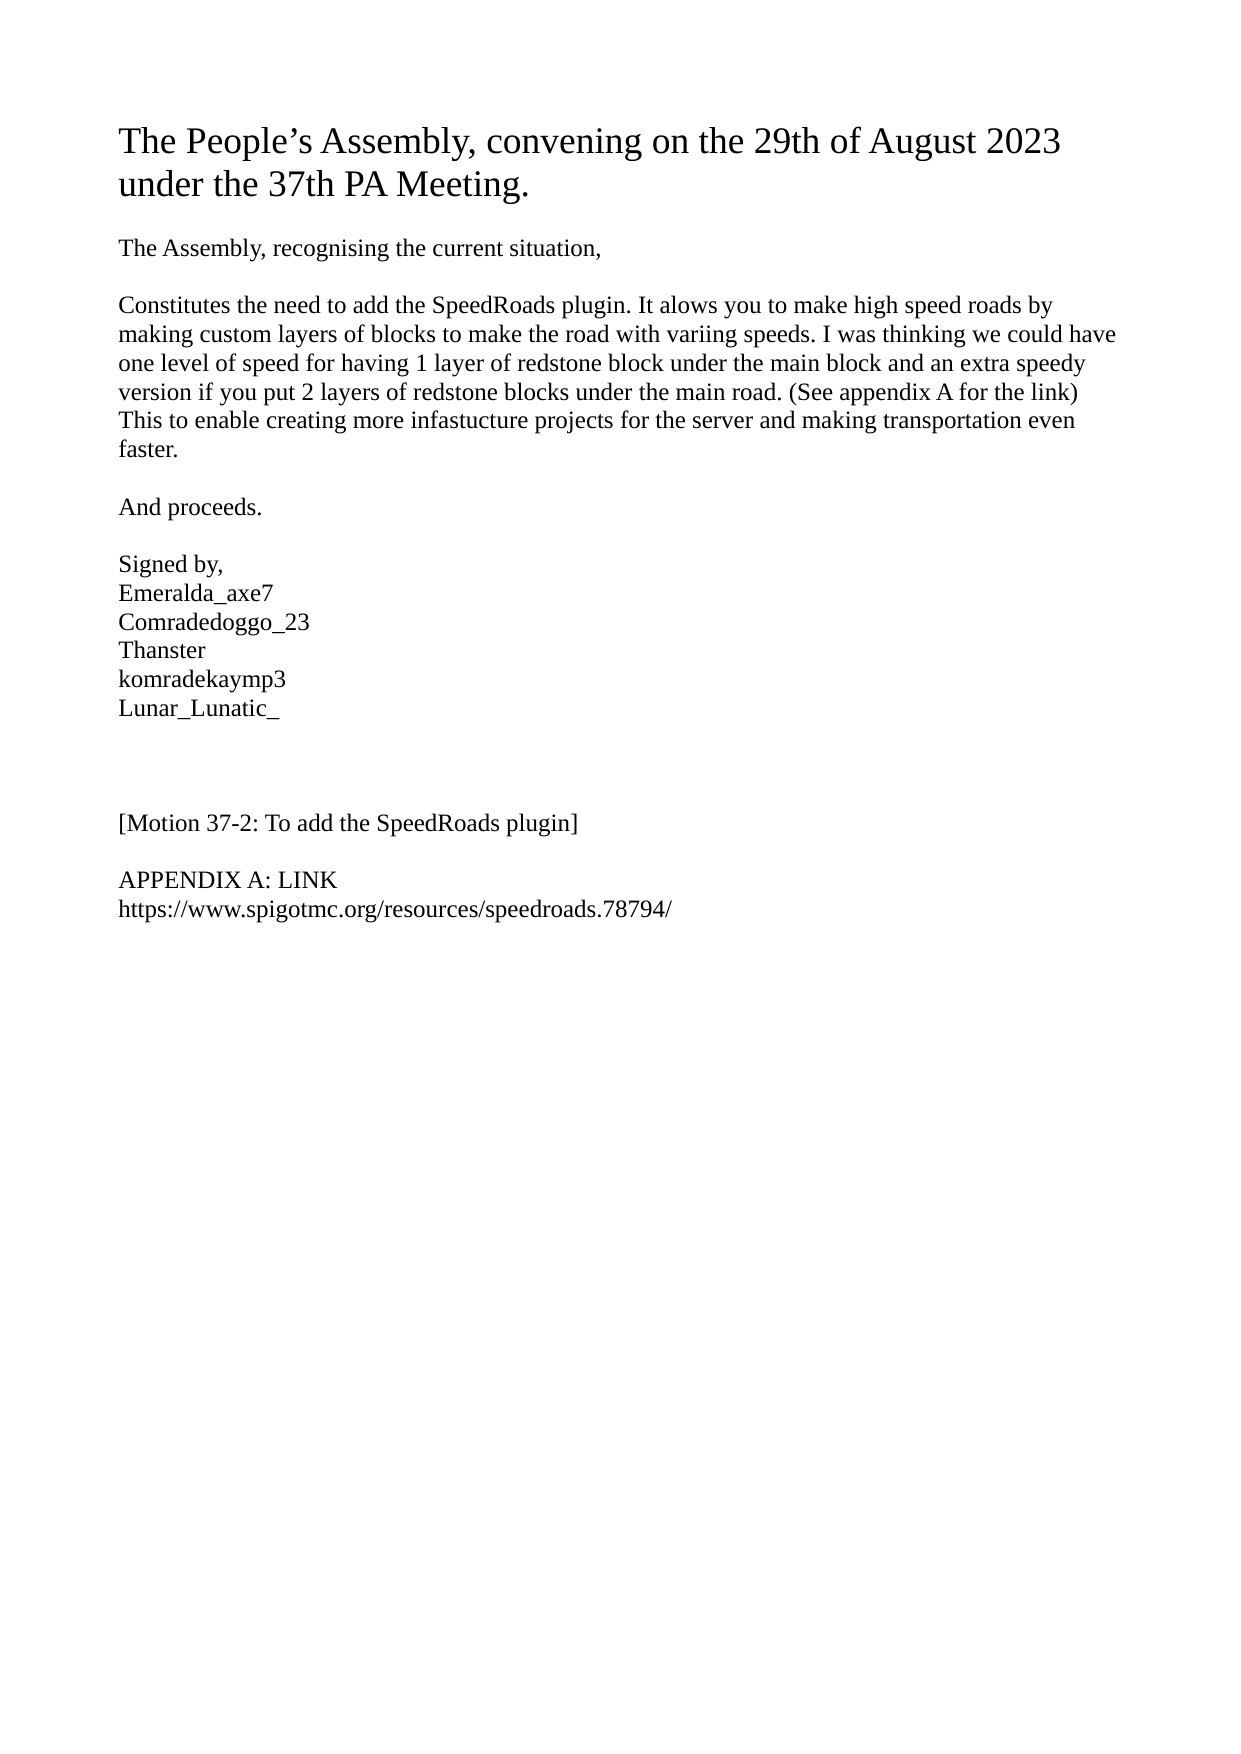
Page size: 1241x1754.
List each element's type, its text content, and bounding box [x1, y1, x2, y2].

text And proceeds. [118, 492, 1122, 521]
text Lunar_Lunatic_ [118, 693, 1122, 722]
text Signed by, [118, 549, 1122, 578]
text Comradedoggo_23 [118, 607, 1122, 636]
text https://www.spigotmc.org/resources/speedroads.78794/ [118, 894, 1122, 923]
text Constitutes the need to add the SpeedRoads plugin. It alows you to make high speed roads by making custom layers of blocks to make the road with variing speeds. I was thinking we could have one level of speed for having 1 layer of redstone block under the main block and an extra speedy version if you put 2 layers of redstone blocks under the main road. (See appendix A for the link) [118, 291, 1122, 406]
text [Motion 37-2: To add the SpeedRoads plugin] [118, 808, 1122, 837]
text APPENDIX A: LINK [118, 866, 1122, 894]
text This to enable creating more infastucture projects for the server and making transportation even faster. [118, 406, 1122, 463]
text komradekaymp3 [118, 664, 1122, 693]
text The Assembly, recognising the current situation, [118, 233, 1122, 262]
text Emeralda_axe7 [118, 578, 1122, 607]
text Thanster [118, 636, 1122, 664]
text The People’s Assembly, convening on the 29th of August 2023 under the 37th PA Meeting. [118, 118, 1122, 204]
